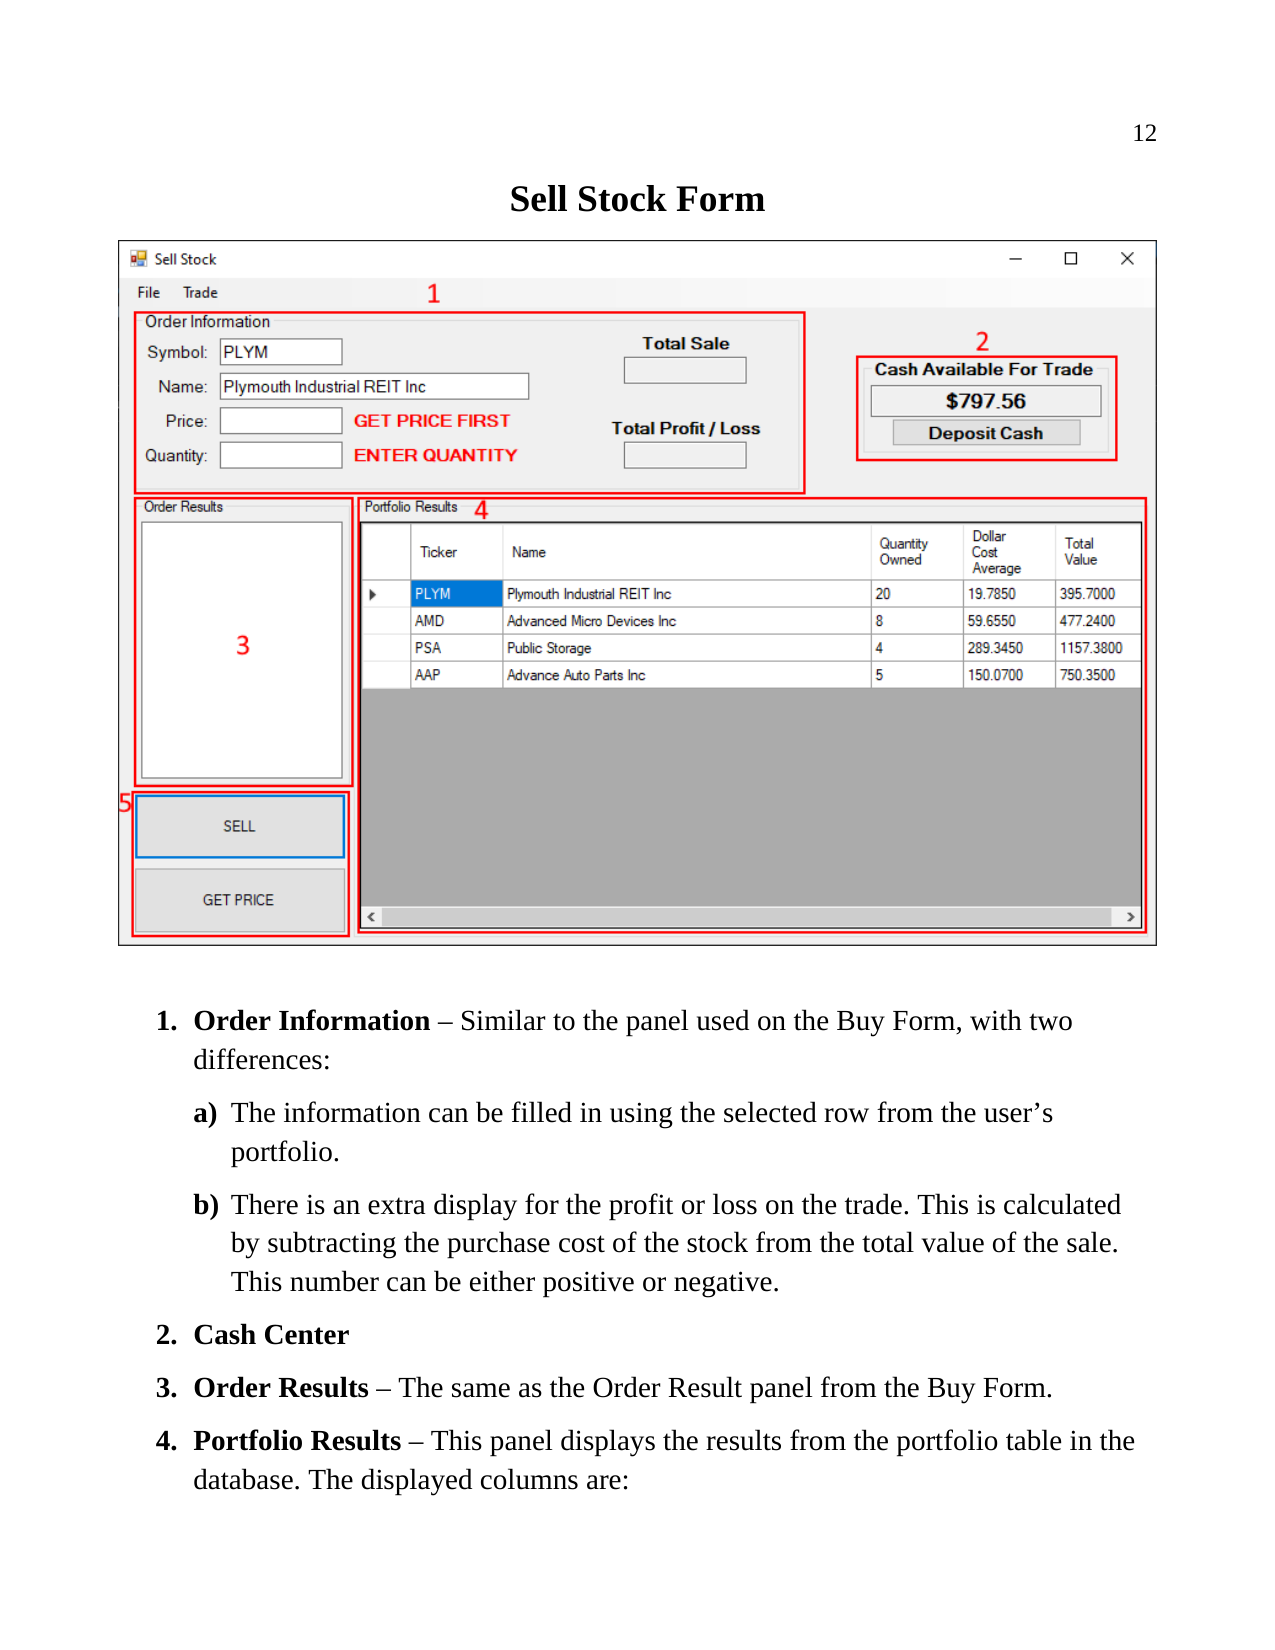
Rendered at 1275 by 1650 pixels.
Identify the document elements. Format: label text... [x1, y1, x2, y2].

list The information can be filled in using the selected row from the user’s portfolio. [193, 1095, 1157, 1167]
list Order Information – Similar to the panel used on the Buy Form, with two differences: [156, 1003, 1157, 1076]
list There is an extra display for the profit or loss on the trade. This is calculated by subtracting the purchase cost of the stock from the total value of the sale. This number can be either positive or negative. [193, 1187, 1157, 1297]
picture [118, 240, 1157, 946]
list Portfolio Results – This panel displays the results from the portfolio table in the database. The displayed columns are: [156, 1423, 1157, 1495]
list Order Results – The same as the Order Result panel from the Buy Form. [156, 1370, 1157, 1404]
list Cash Center [156, 1317, 1157, 1351]
text Sell Stock Form [118, 176, 1157, 219]
